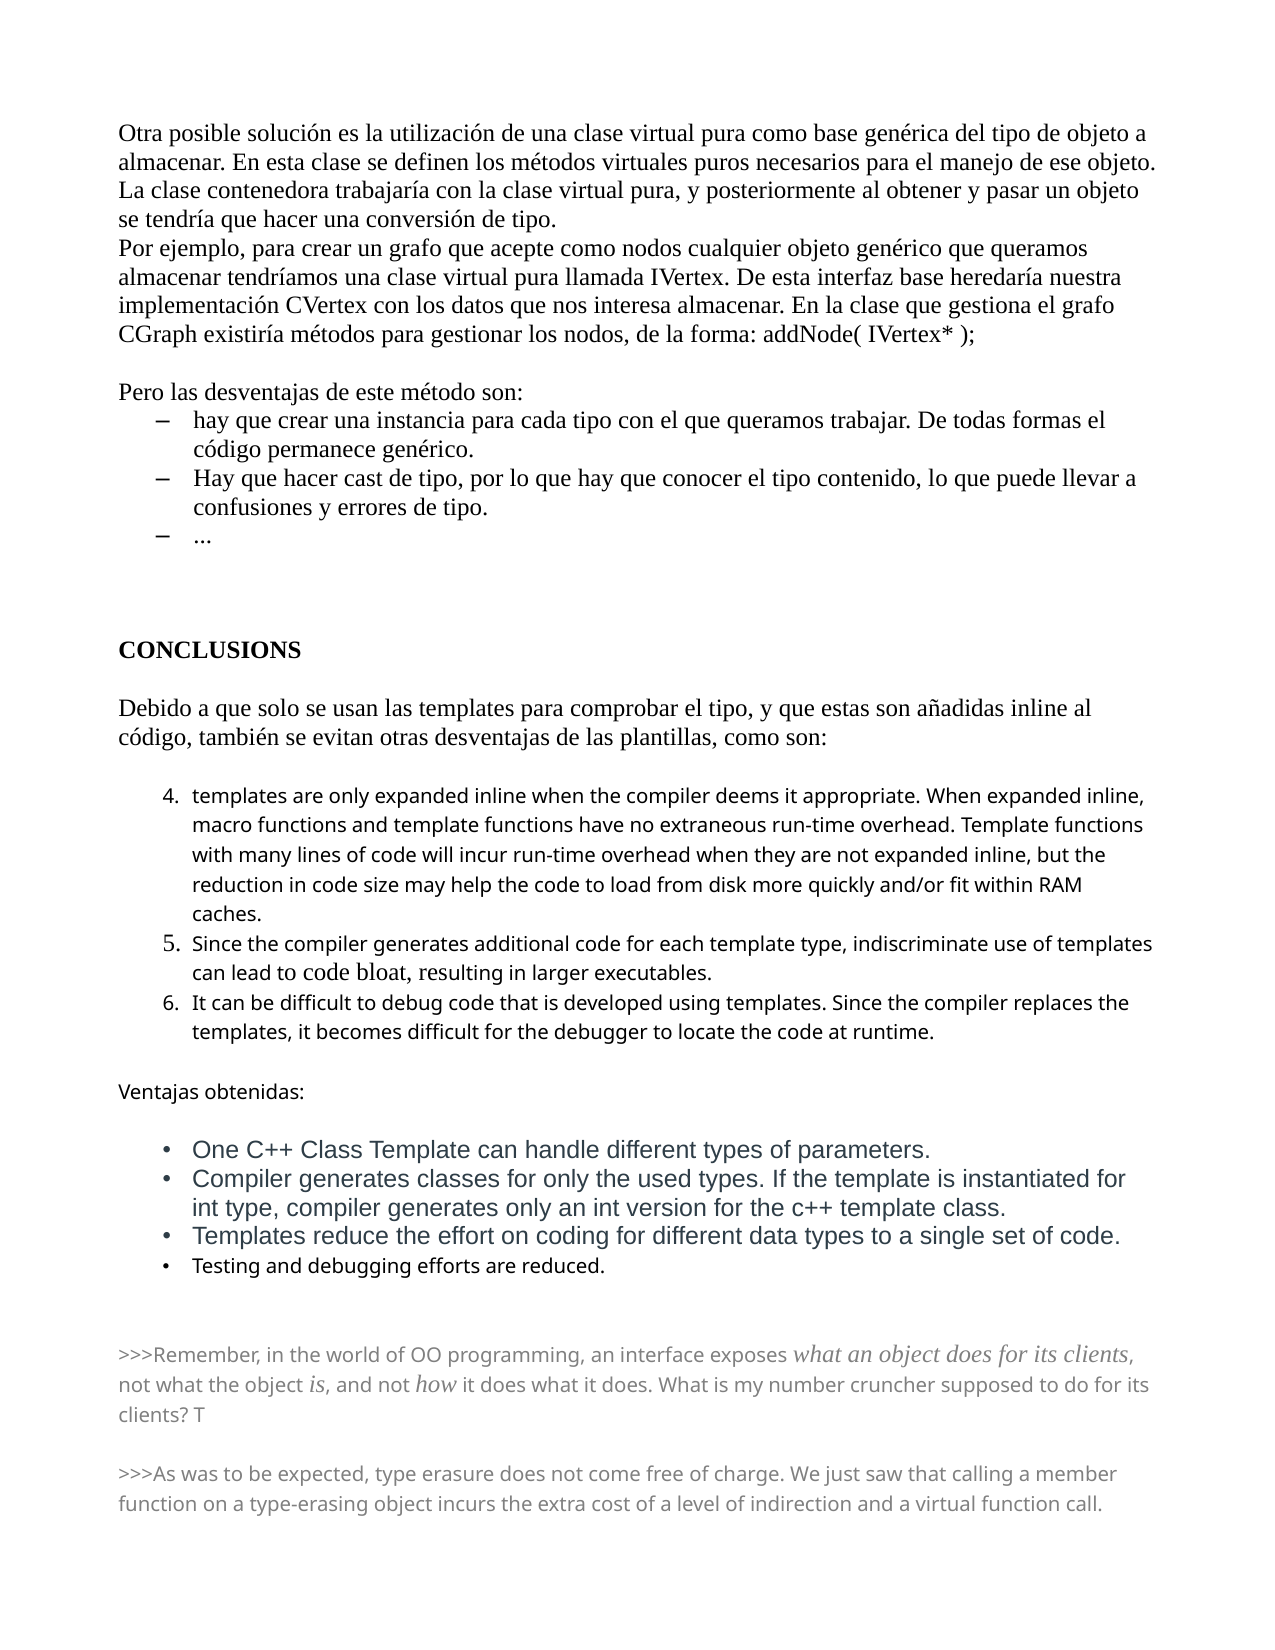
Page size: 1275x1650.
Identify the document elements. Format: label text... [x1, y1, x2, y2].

text CONCLUSIONS [118, 636, 1157, 664]
text Debido a que solo se usan las templates para comprobar el tipo, y que estas son añadidas inline al código, también se evitan otras desventajas de las plantillas, como son: [118, 693, 1157, 751]
text >>>Remember, in the world of OO programming, an interface exposes what an object does for its clients, not what the object is, and not how it does what it does. What is my number cruncher supposed to do for its clients? T [118, 1339, 1157, 1428]
text Pero las desventajas de este método son: [118, 377, 1157, 406]
list Compiler generates classes for only the used types. If the template is instantiated for int type, compiler generates only an int version for the c++ template class. [162, 1164, 1157, 1221]
list It can be difficult to debug code that is developed using templates. Since the compiler replaces the templates, it becomes difficult for the debugger to locate the code at runtime. [162, 986, 1157, 1046]
text Por ejemplo, para crear un grafo que acepte como nodos cualquier objeto genérico que queramos almacenar tendríamos una clase virtual pura llamada IVertex. De esta interfaz base heredaría nuestra implementación CVertex con los datos que nos interesa almacenar. En la clase que gestiona el grafo CGraph existiría métodos para gestionar los nodos, de la forma: addNode( IVertex* ); [118, 233, 1157, 348]
text Otra posible solución es la utilización de una clase virtual pura como base genérica del tipo de objeto a almacenar. En esta clase se definen los métodos virtuales puros necesarios para el manejo de ese objeto. La clase contenedora trabajaría con la clase virtual pura, y posteriormente al obtener y pasar un objeto se tendría que hacer una conversión de tipo. [118, 118, 1157, 233]
list Testing and debugging efforts are reduced. [162, 1250, 1157, 1280]
list templates are only expanded inline when the compiler deems it appropriate. When expanded inline, macro functions and template functions have no extraneous run-time overhead. Template functions with many lines of code will incur run-time overhead when they are not expanded inline, but the reduction in code size may help the code to load from disk more quickly and/or fit within RAM caches. [162, 779, 1157, 928]
list Templates reduce the effort on coding for different data types to a single set of code. [162, 1221, 1157, 1250]
text Ventajas obtenidas: [118, 1075, 1157, 1105]
text >>>As was to be expected, type erasure does not come free of charge. We just saw that calling a member function on a type-erasing object incurs the extra cost of a level of indirection and a virtual function call. [118, 1458, 1157, 1517]
list One C++ Class Template can handle different types of parameters. [162, 1135, 1157, 1164]
list Since the compiler generates additional code for each template type, indiscriminate use of templates can lead to code bloat, resulting in larger executables. [162, 928, 1157, 986]
list ... [156, 521, 1157, 549]
list Hay que hacer cast de tipo, por lo que hay que conocer el tipo contenido, lo que puede llevar a confusiones y errores de tipo. [156, 463, 1157, 521]
list hay que crear una instancia para cada tipo con el que queramos trabajar. De todas formas el código permanece genérico. [156, 406, 1157, 463]
